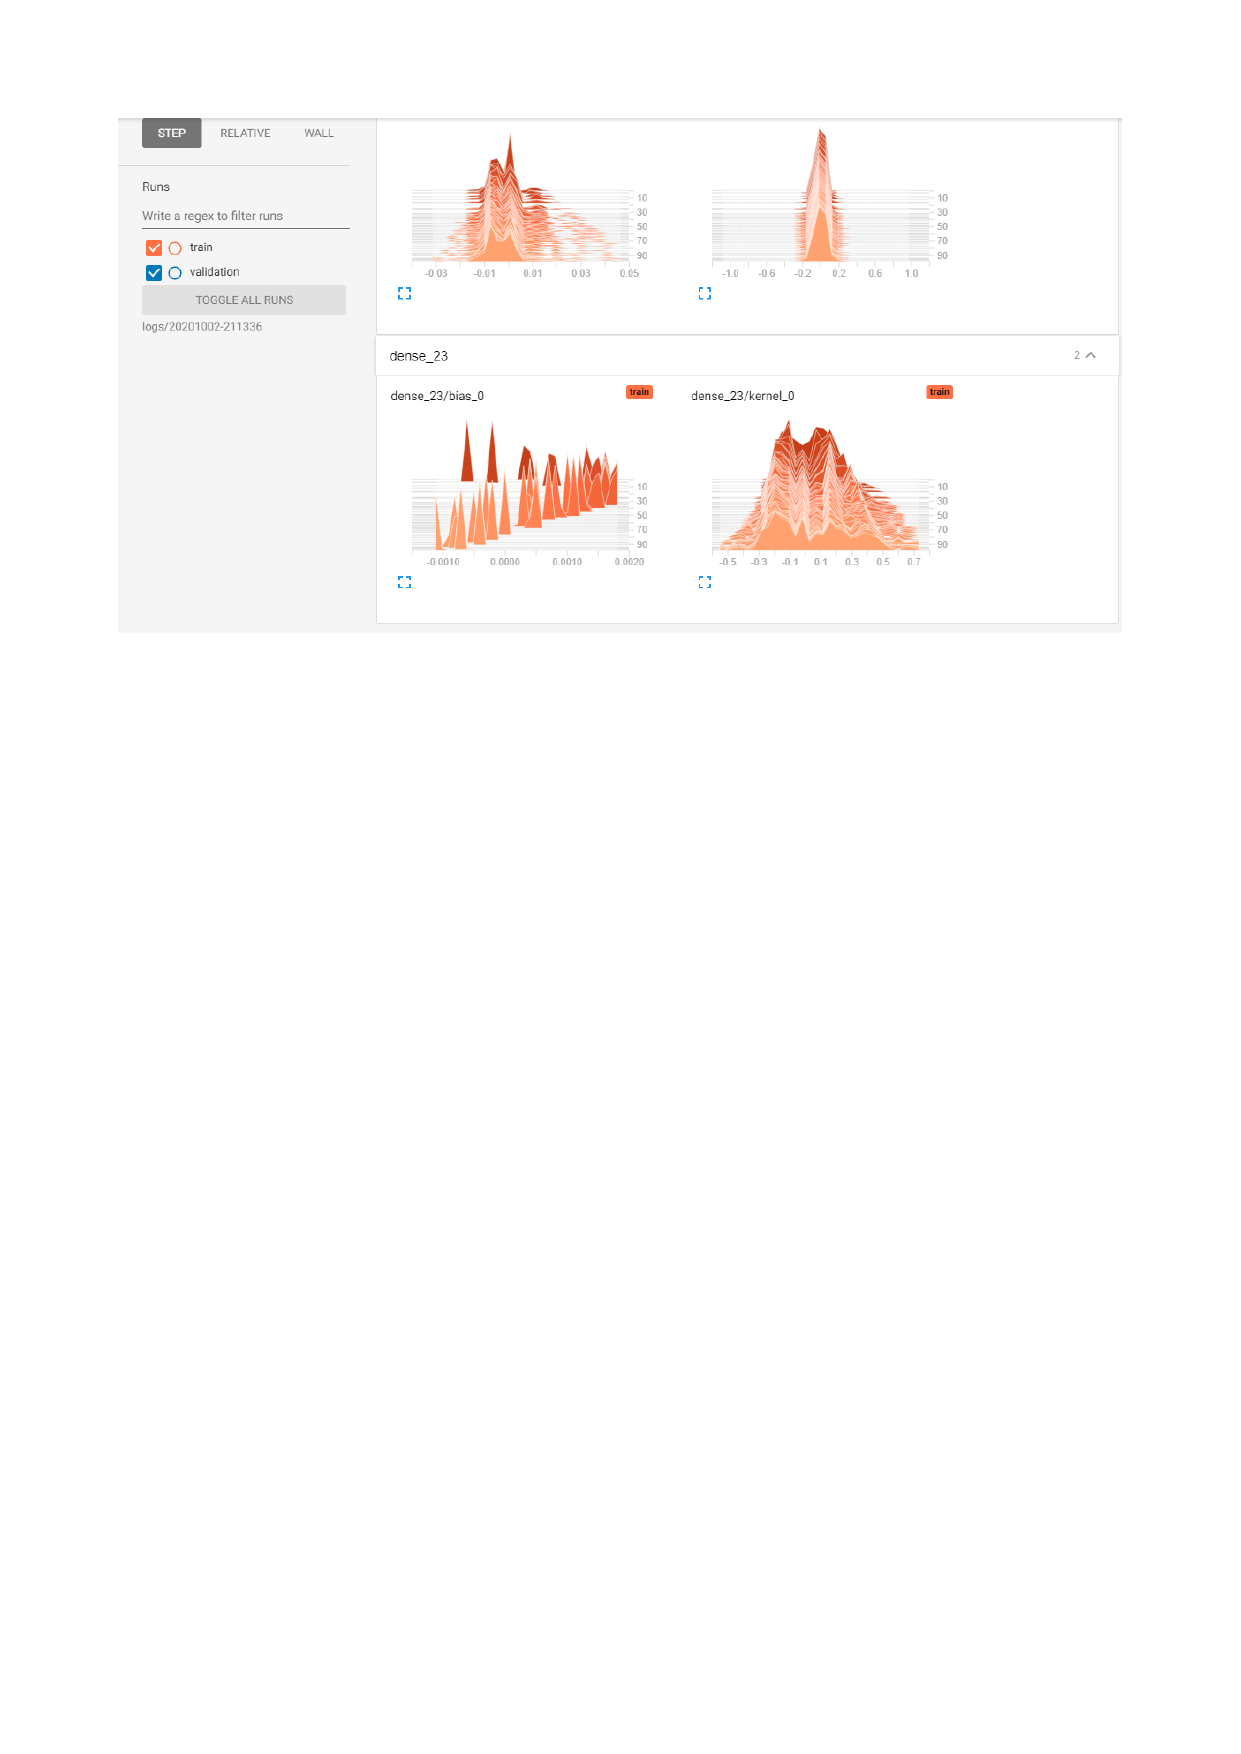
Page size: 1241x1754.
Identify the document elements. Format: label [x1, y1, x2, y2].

picture [118, 118, 1123, 633]
